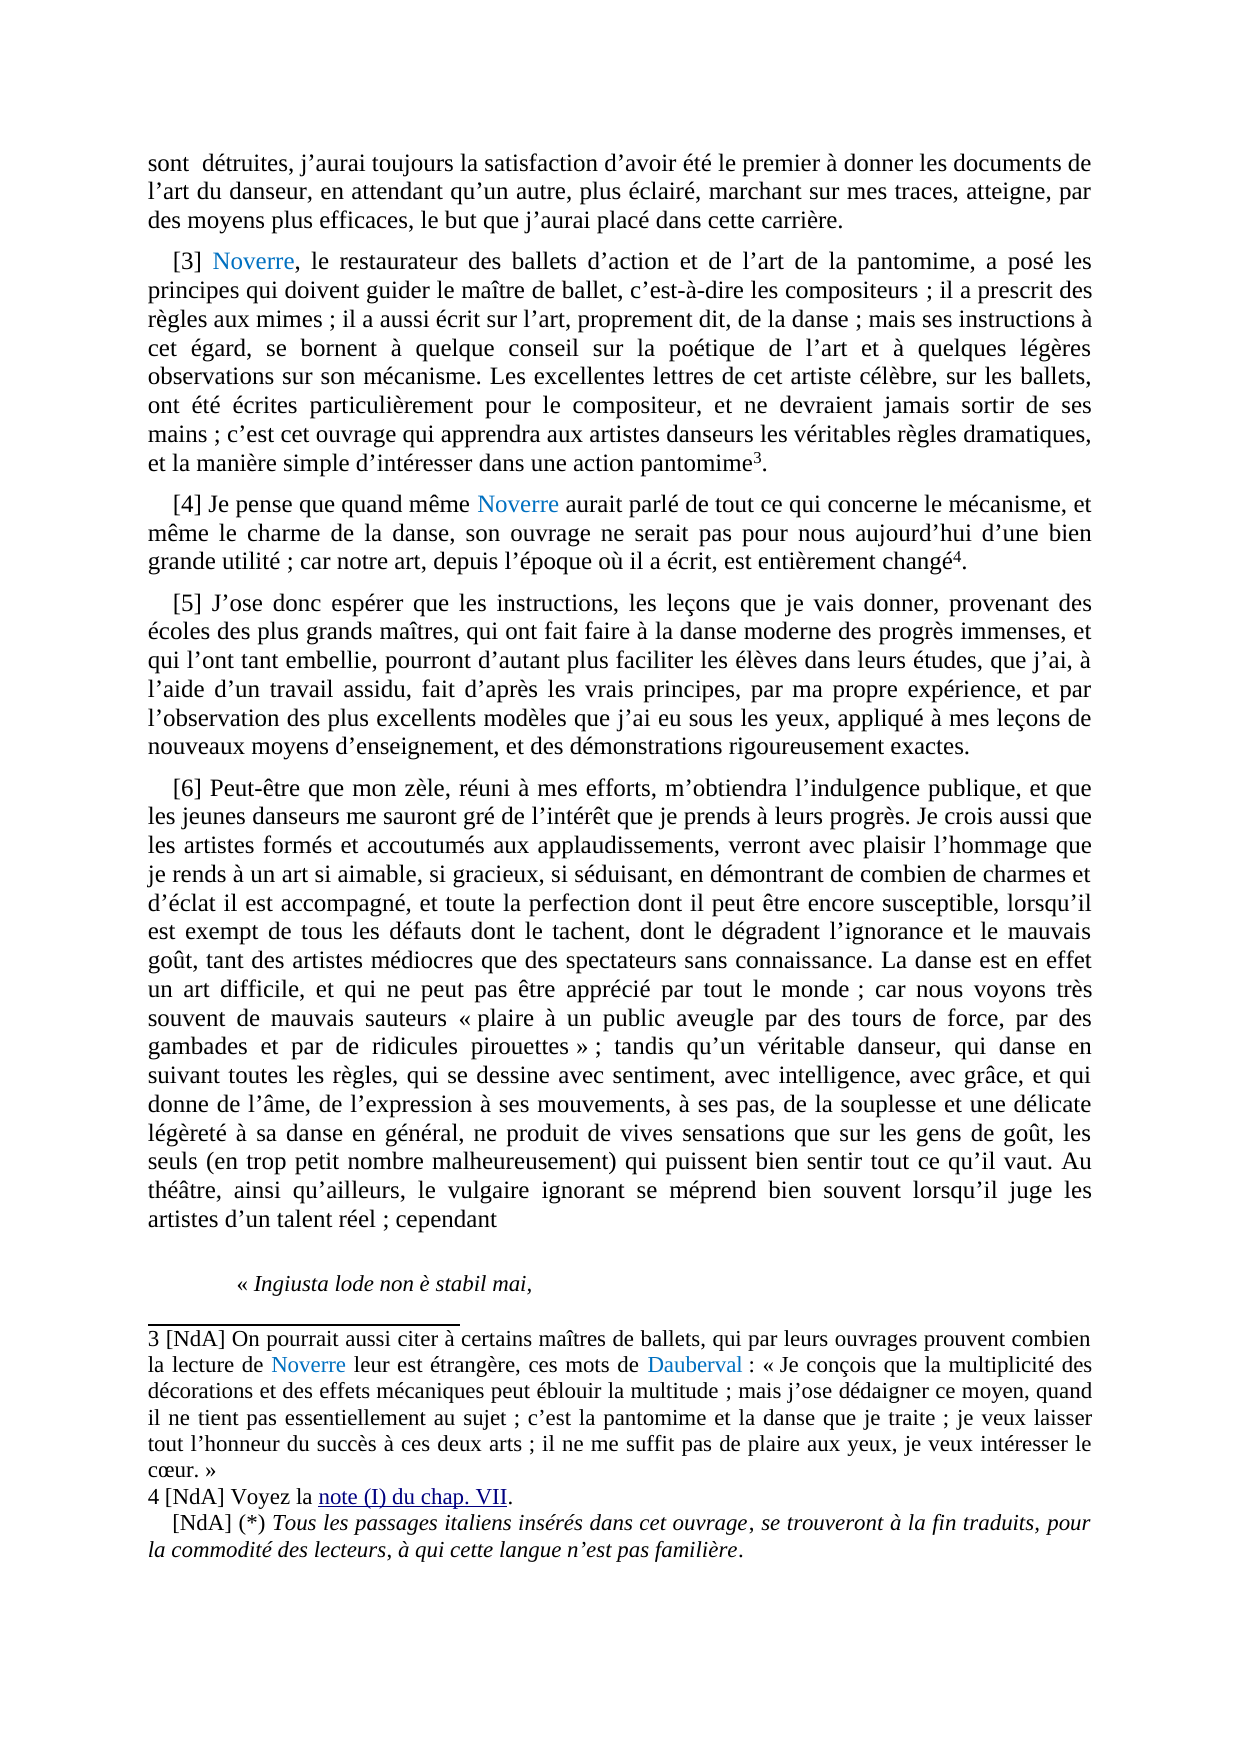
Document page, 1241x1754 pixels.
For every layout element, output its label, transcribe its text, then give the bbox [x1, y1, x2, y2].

text [6] Peut-être que mon zèle, réuni à mes efforts, m’obtiendra l’indulgence publique, et que les jeunes danseurs me sauront gré de l’intérêt que je prends à leurs progrès. Je crois aussi que les artistes formés et accoutumés aux applaudissements, verront avec plaisir l’hommage que je rends à un art si aimable, si gracieux, si séduisant, en démontrant de combien de charmes et d’éclat il est accompagné, et toute la perfection dont il peut être encore susceptible, lorsqu’il est exempt de tous les défauts dont le tachent, dont le dégradent l’ignorance et le mauvais goût, tant des artistes médiocres que des spectateurs sans connaissance. La danse est en effet un art difficile, et qui ne peut pas être apprécié par tout le monde ; car nous voyons très souvent de mauvais sauteurs « plaire à un public aveugle par des tours de force, par des gambades et par de ridicules pirouettes » ; tandis qu’un véritable danseur, qui danse en suivant toutes les règles, qui se dessine avec sentiment, avec intelligence, avec grâce, et qui donne de l’âme, de l’expression à ses mouvements, à ses pas, de la souplesse et une délicate légèreté à sa danse en général, ne produit de vives sensations que sur les gens de goût, les seuls (en trop petit nombre malheureusement) qui puissent bien sentir tout ce qu’il vaut. Au théâtre, ainsi qu’ailleurs, le vulgaire ignorant se méprend bien souvent lorsqu’il juge les artistes d’un talent réel ; cependant [148, 773, 1093, 1233]
text [NdA] Voyez la note (I) du chap. VII. [148, 1483, 1093, 1509]
text [4] Je pense que quand même Noverre aurait parlé de tout ce qui concerne le mécanisme, et même le charme de la danse, son ouvrage ne serait pas pour nous aujourd’hui d’une bien grande utilité ; car notre art, depuis l’époque où il a écrit, est entièrement changé. [148, 489, 1093, 575]
text [NdA] (*) Tous les passages italiens insérés dans cet ouvrage, se trouveront à la fin traduits, pour la commodité des lecteurs, à qui cette langue n’est pas familière. [148, 1509, 1093, 1562]
text [3] Noverre, le restaurateur des ballets d’action et de l’art de la pantomime, a posé les principes qui doivent guider le maître de ballet, c’est-à-dire les compositeurs ; il a prescrit des règles aux mimes ; il a aussi écrit sur l’art, proprement dit, de la danse ; mais ses instructions à cet égard, se bornent à quelque conseil sur la poétique de l’art et à quelques légères observations sur son mécanisme. Les excellentes lettres de cet artiste célèbre, sur les ballets, ont été écrites particulièrement pour le compositeur, et ne devraient jamais sortir de ses mains ; c’est cet ouvrage qui apprendra aux artistes danseurs les véritables règles dramatiques, et la manière simple d’intéresser dans une action pantomime. [148, 246, 1093, 476]
text « Ingiusta lode non è stabil mai, [236, 1270, 1093, 1297]
text [NdA] On pourrait aussi citer à certains maîtres de ballets, qui par leurs ouvrages prouvent combien la lecture de Noverre leur est étrangère, ces mots de Dauberval : « Je conçois que la multiplicité des décorations et des effets mécaniques peut éblouir la multitude ; mais j’ose dédaigner ce moyen, quand il ne tient pas essentiellement au sujet ; c’est la pantomime et la danse que je traite ; je veux laisser tout l’honneur du succès à ces deux arts ; il ne me suffit pas de plaire aux yeux, je veux intéresser le cœur. » [148, 1325, 1093, 1483]
text sont détruites, j’aurai toujours la satisfaction d’avoir été le premier à donner les documents de l’art du danseur, en attendant qu’un autre, plus éclairé, marchant sur mes traces, atteigne, par des moyens plus efficaces, le but que j’aurai placé dans cette carrière. [148, 148, 1093, 234]
text [5] J’ose donc espérer que les instructions, les leçons que je vais donner, provenant des écoles des plus grands maîtres, qui ont fait faire à la danse moderne des progrès immenses, et qui l’ont tant embellie, pourront d’autant plus faciliter les élèves dans leurs études, que j’ai, à l’aide d’un travail assidu, fait d’après les vrais principes, par ma propre expérience, et par l’observation des plus excellents modèles que j’ai eu sous les yeux, appliqué à mes leçons de nouveaux moyens d’enseignement, et des démonstrations rigoureusement exactes. [148, 588, 1093, 760]
